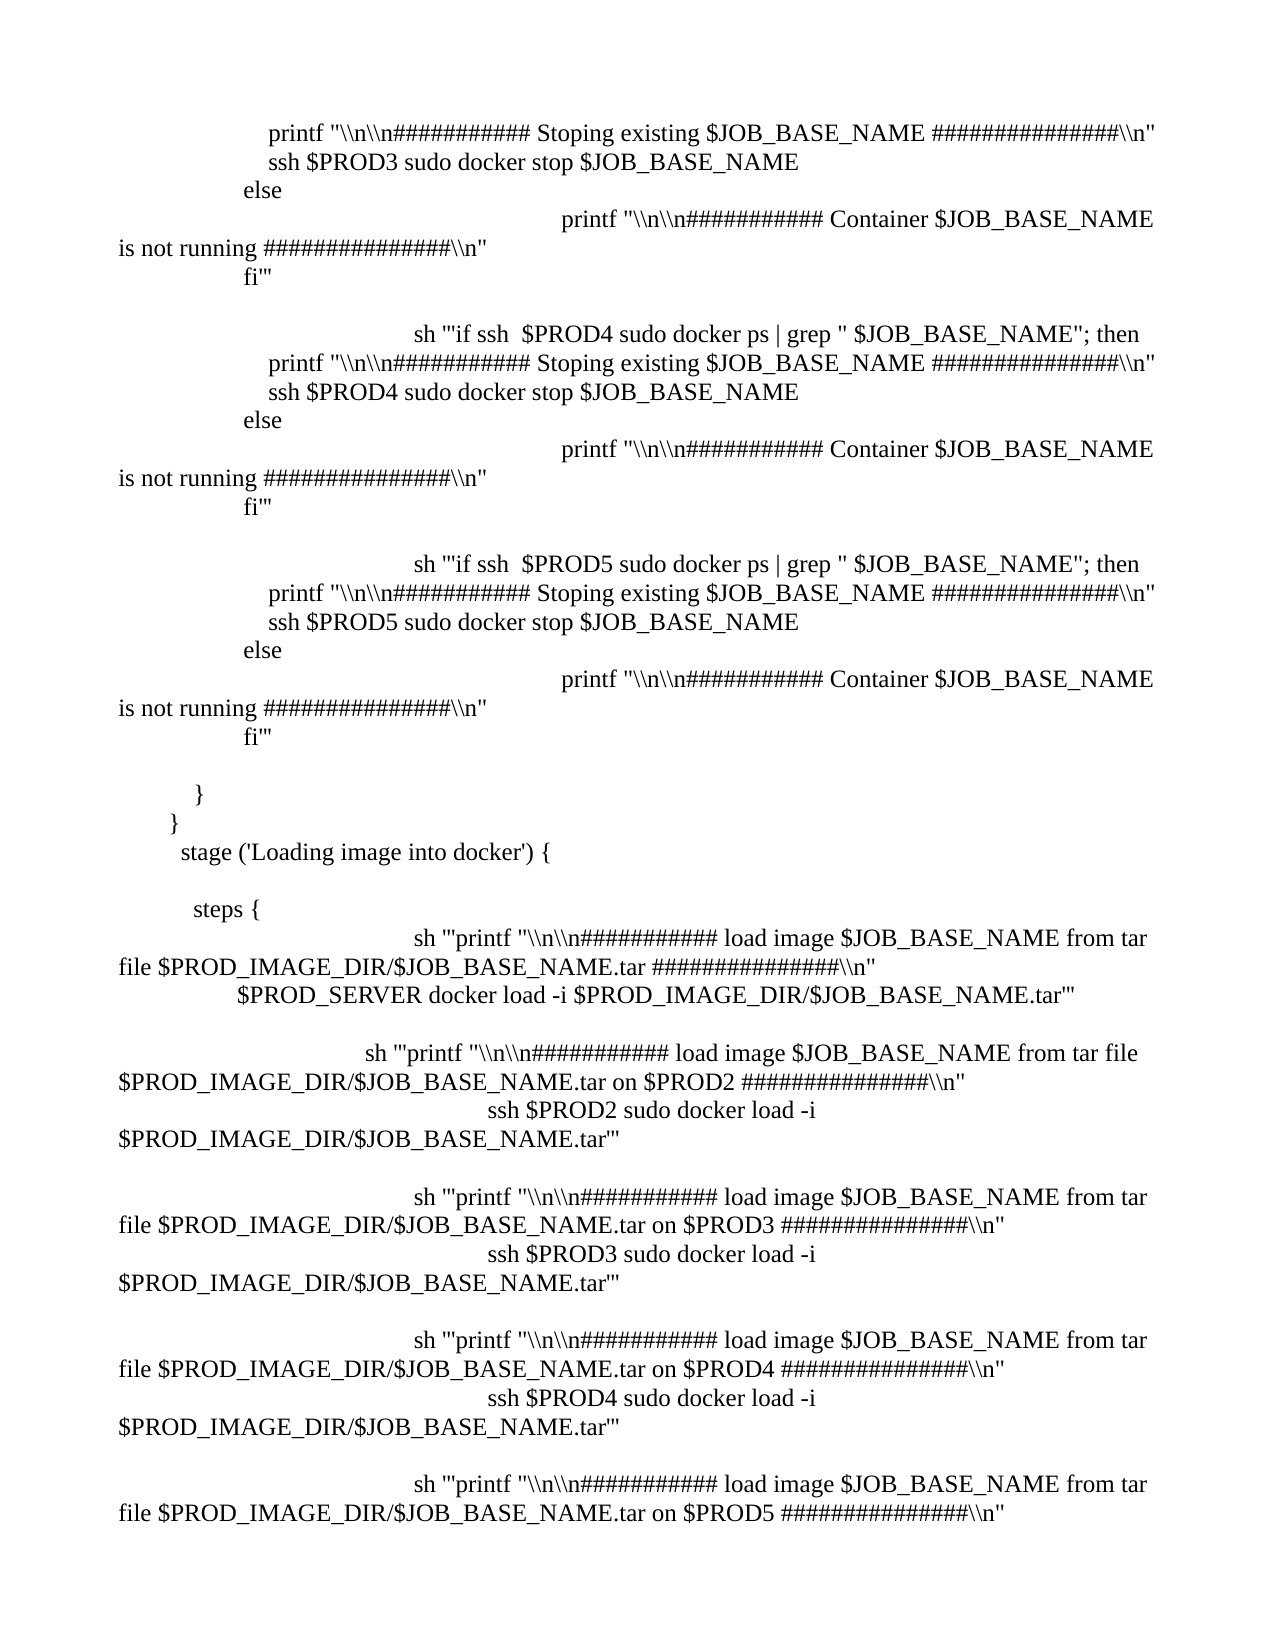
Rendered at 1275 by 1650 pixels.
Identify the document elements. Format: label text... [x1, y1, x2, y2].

text printf "\\n\\n########### Container $JOB_BASE_NAME is not running ###############\\n" [118, 664, 1157, 722]
text sh '''printf "\\n\\n########### load image $JOB_BASE_NAME from tar file $PROD_IMAGE_DIR/$JOB_BASE_NAME.tar on $PROD2 ###############\\n" [118, 1038, 1157, 1096]
text else [118, 406, 1157, 434]
text steps { [118, 894, 1157, 923]
text } [118, 808, 1157, 837]
text fi''' [118, 722, 1157, 751]
text ssh $PROD3 sudo docker stop $JOB_BASE_NAME [118, 147, 1157, 176]
text $PROD_SERVER docker load -i $PROD_IMAGE_DIR/$JOB_BASE_NAME.tar''' [118, 981, 1157, 1009]
text printf "\\n\\n########### Container $JOB_BASE_NAME is not running ###############\\n" [118, 434, 1157, 492]
text ssh $PROD4 sudo docker load -i $PROD_IMAGE_DIR/$JOB_BASE_NAME.tar''' [118, 1383, 1157, 1441]
text else [118, 636, 1157, 664]
text fi''' [118, 262, 1157, 291]
text sh '''printf "\\n\\n########### load image $JOB_BASE_NAME from tar file $PROD_IMAGE_DIR/$JOB_BASE_NAME.tar on $PROD5 ###############\\n" [118, 1469, 1157, 1527]
text sh '''if ssh $PROD5 sudo docker ps | grep " $JOB_BASE_NAME"; then [118, 549, 1157, 578]
text ssh $PROD2 sudo docker load -i $PROD_IMAGE_DIR/$JOB_BASE_NAME.tar''' [118, 1096, 1157, 1153]
text sh '''printf "\\n\\n########### load image $JOB_BASE_NAME from tar file $PROD_IMAGE_DIR/$JOB_BASE_NAME.tar ###############\\n" [118, 923, 1157, 981]
text ssh $PROD3 sudo docker load -i $PROD_IMAGE_DIR/$JOB_BASE_NAME.tar''' [118, 1239, 1157, 1297]
text printf "\\n\\n########### Container $JOB_BASE_NAME is not running ###############\\n" [118, 204, 1157, 262]
text else [118, 176, 1157, 204]
text sh '''printf "\\n\\n########### load image $JOB_BASE_NAME from tar file $PROD_IMAGE_DIR/$JOB_BASE_NAME.tar on $PROD3 ###############\\n" [118, 1182, 1157, 1239]
text sh '''if ssh $PROD4 sudo docker ps | grep " $JOB_BASE_NAME"; then [118, 319, 1157, 348]
text fi''' [118, 492, 1157, 521]
text } [118, 779, 1157, 808]
text ssh $PROD5 sudo docker stop $JOB_BASE_NAME [118, 607, 1157, 636]
text printf "\\n\\n########### Stoping existing $JOB_BASE_NAME ###############\\n" [118, 118, 1157, 147]
text stage ('Loading image into docker') { [118, 837, 1157, 866]
text sh '''printf "\\n\\n########### load image $JOB_BASE_NAME from tar file $PROD_IMAGE_DIR/$JOB_BASE_NAME.tar on $PROD4 ###############\\n" [118, 1326, 1157, 1383]
text printf "\\n\\n########### Stoping existing $JOB_BASE_NAME ###############\\n" [118, 578, 1157, 607]
text ssh $PROD4 sudo docker stop $JOB_BASE_NAME [118, 377, 1157, 406]
text printf "\\n\\n########### Stoping existing $JOB_BASE_NAME ###############\\n" [118, 348, 1157, 377]
